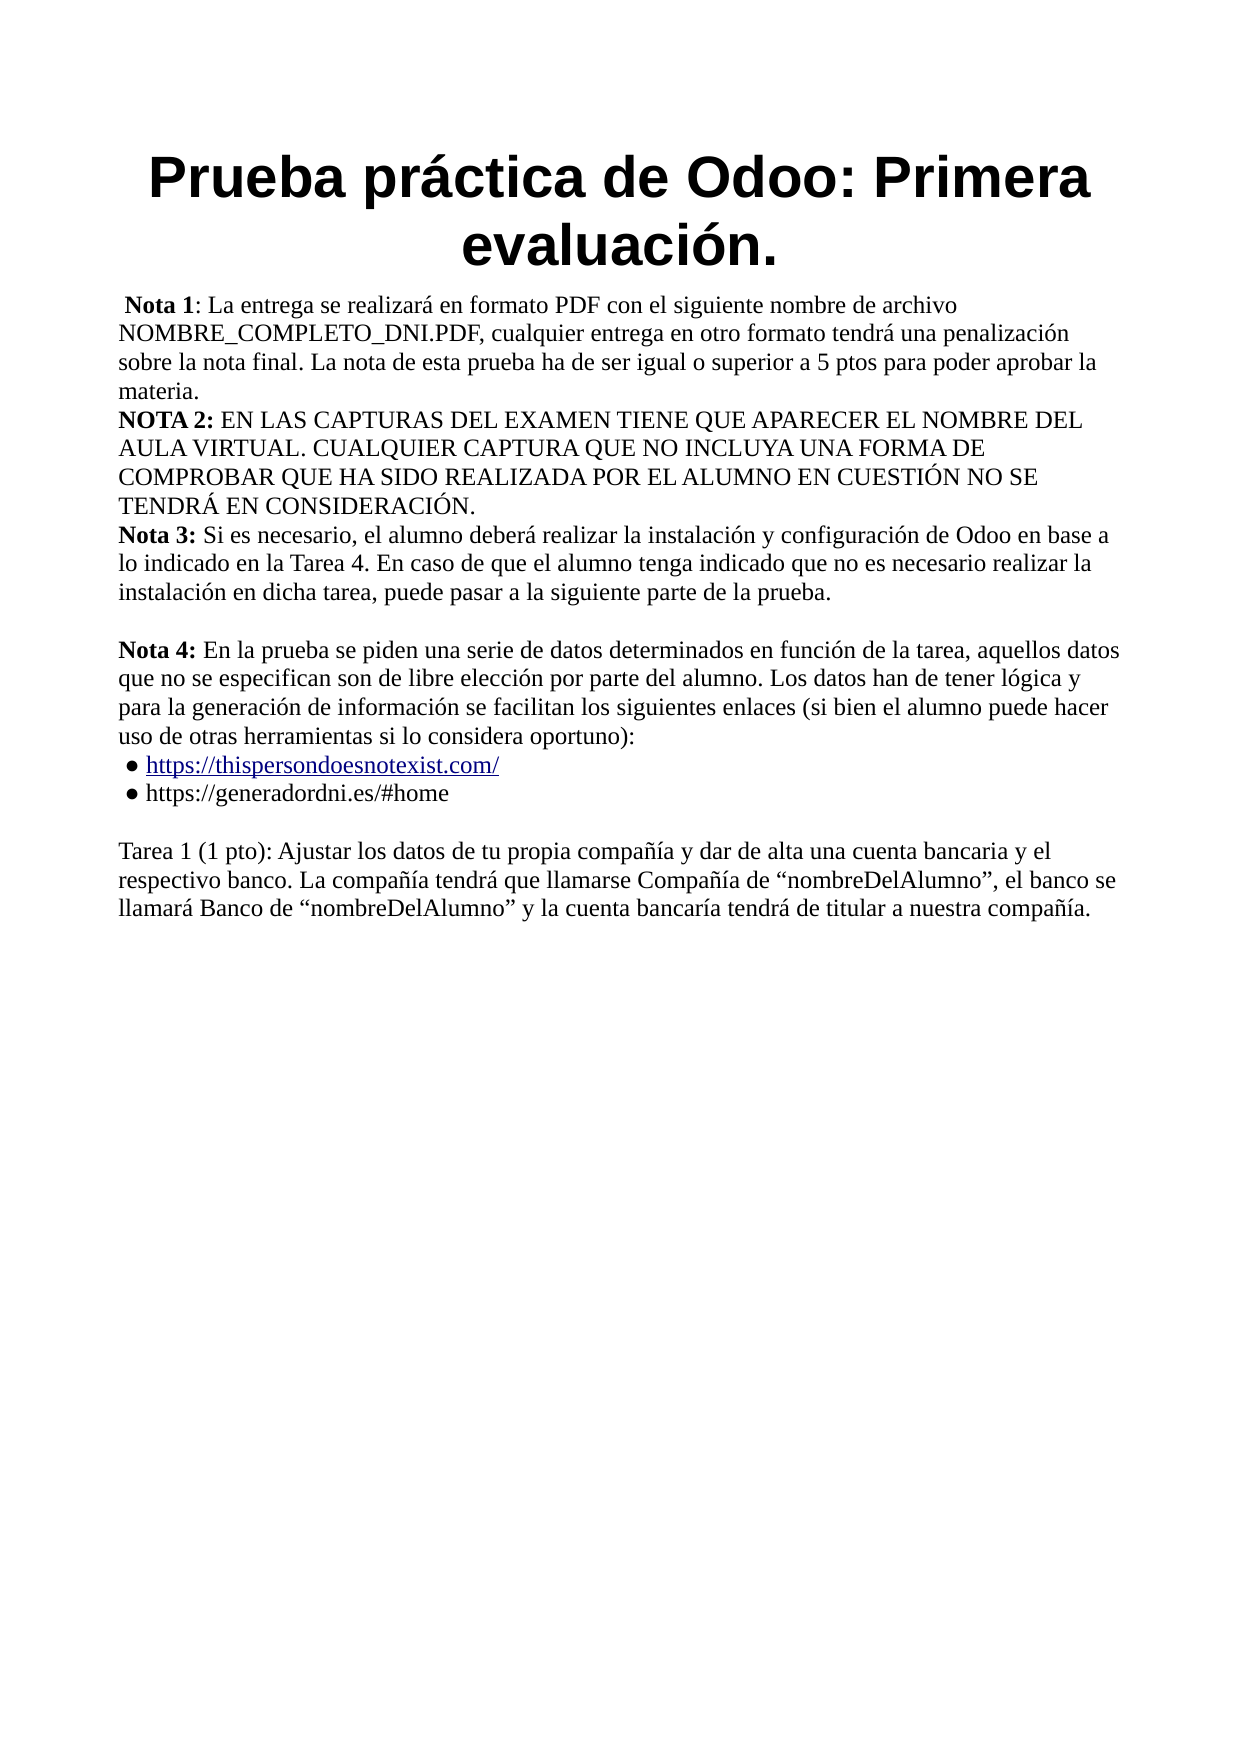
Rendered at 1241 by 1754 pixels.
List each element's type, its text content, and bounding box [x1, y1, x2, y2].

text ● https://thispersondoesnotexist.com/ [118, 750, 1122, 778]
title Prueba práctica de Odoo: Primera evaluación. [118, 143, 1122, 277]
text Tarea 1 (1 pto): Ajustar los datos de tu propia compañía y dar de alta una cuenta bancaria y el respectivo banco. La compañía tendrá que llamarse Compañía de “nombreDelAlumno”, el banco se llamará Banco de “nombreDelAlumno” y la cuenta bancaría tendrá de titular a nuestra compañía. [118, 836, 1122, 922]
text NOTA 2: EN LAS CAPTURAS DEL EXAMEN TIENE QUE APARECER EL NOMBRE DEL AULA VIRTUAL. CUALQUIER CAPTURA QUE NO INCLUYA UNA FORMA DE COMPROBAR QUE HA SIDO REALIZADA POR EL ALUMNO EN CUESTIÓN NO SE TENDRÁ EN CONSIDERACIÓN. [118, 405, 1122, 520]
text Nota 1: La entrega se realizará en formato PDF con el siguiente nombre de archivo NOMBRE_COMPLETO_DNI.PDF, cualquier entrega en otro formato tendrá una penalización sobre la nota final. La nota de esta prueba ha de ser igual o superior a 5 ptos para poder aprobar la materia. [118, 290, 1122, 405]
text Nota 4: En la prueba se piden una serie de datos determinados en función de la tarea, aquellos datos que no se especifican son de libre elección por parte del alumno. Los datos han de tener lógica y para la generación de información se facilitan los siguientes enlaces (si bien el alumno puede hacer uso de otras herramientas si lo considera oportuno): [118, 635, 1122, 750]
text ● https://generadordni.es/#home [118, 778, 1122, 807]
text Nota 3: Si es necesario, el alumno deberá realizar la instalación y configuración de Odoo en base a lo indicado en la Tarea 4. En caso de que el alumno tenga indicado que no es necesario realizar la instalación en dicha tarea, puede pasar a la siguiente parte de la prueba. [118, 520, 1122, 606]
